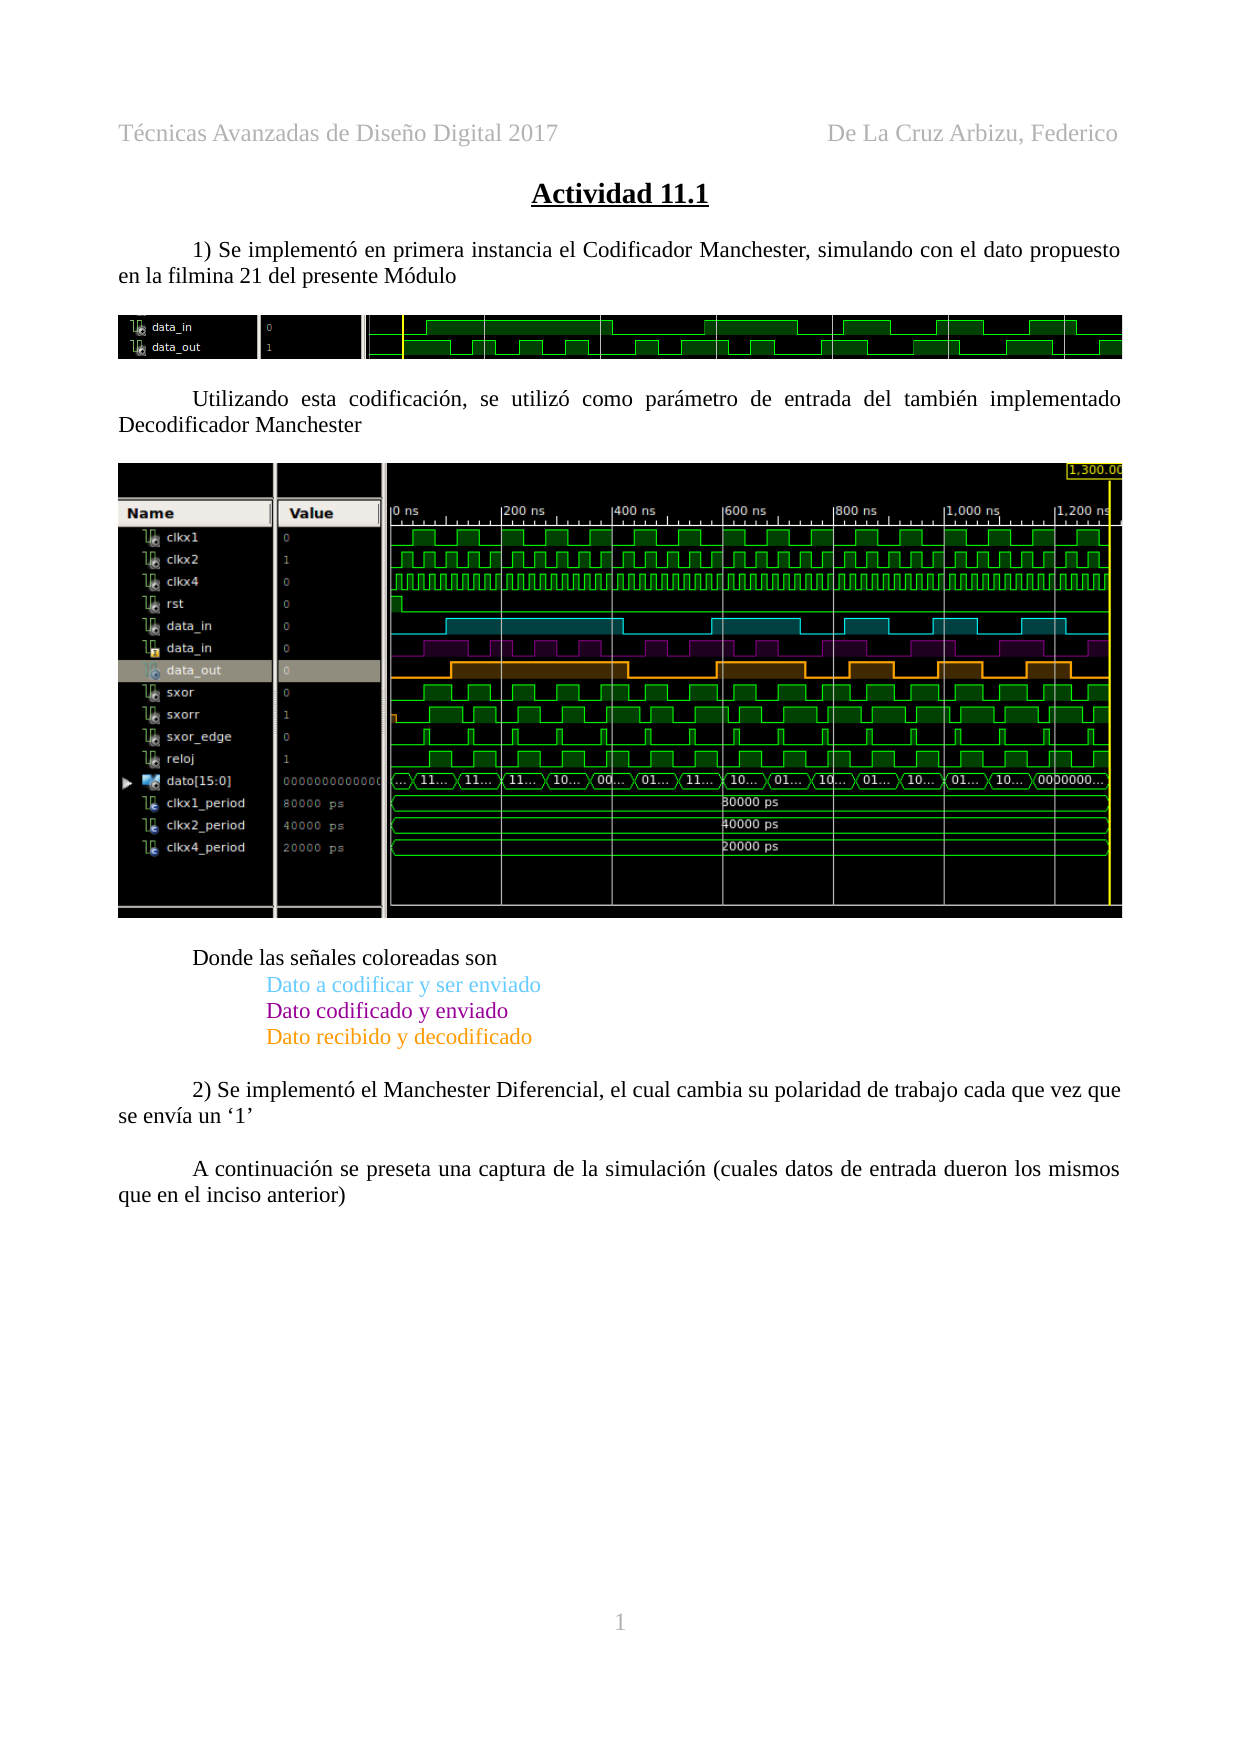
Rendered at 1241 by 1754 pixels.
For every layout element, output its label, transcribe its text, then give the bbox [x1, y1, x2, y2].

text 2) Se implementó el Manchester Diferencial, el cual cambia su polaridad de trabajo cada que vez que se envía un ‘1’ [118, 1076, 1122, 1129]
picture [118, 463, 1123, 918]
picture [118, 315, 1123, 359]
text A continuación se preseta una captura de la simulación (cuales datos de entrada dueron los mismos que en el inciso anterior) [118, 1155, 1122, 1208]
text Dato a codificar y ser enviado [118, 971, 1122, 997]
text Dato codificado y enviado [118, 997, 1122, 1023]
text 1) Se implementó en primera instancia el Codificador Manchester, simulando con el dato propuesto en la filmina 21 del presente Módulo [118, 236, 1122, 289]
text Utilizando esta codificación, se utilizó como parámetro de entrada del también implementado Decodificador Manchester [118, 384, 1122, 437]
text Donde las señales coloreadas son [118, 944, 1122, 971]
text Dato recibido y decodificado [118, 1023, 1122, 1050]
text Actividad 11.1 [118, 176, 1122, 210]
